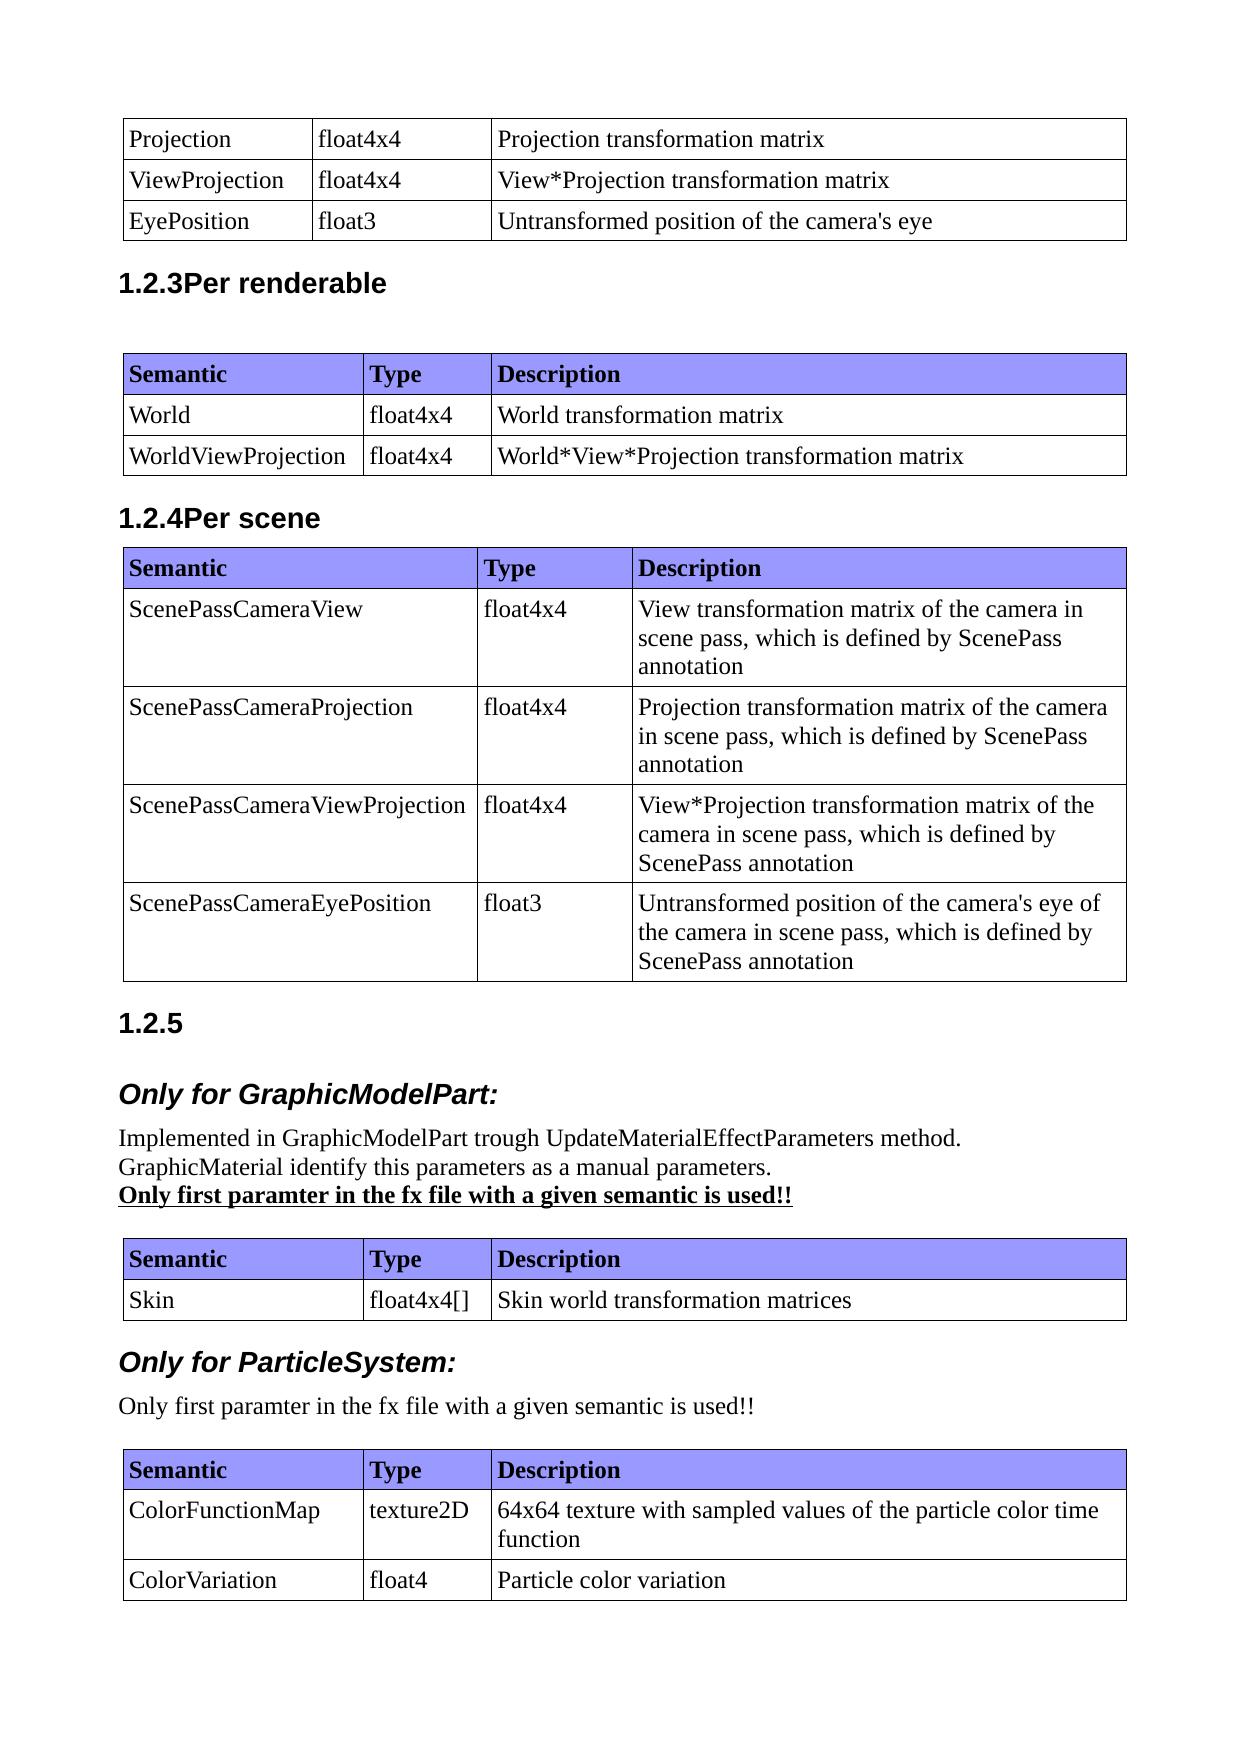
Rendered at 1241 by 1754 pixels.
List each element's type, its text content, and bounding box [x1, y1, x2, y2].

table_cell Projection [124, 119, 312, 159]
table_header Type [364, 354, 491, 394]
table_cell float4x4 [478, 589, 632, 686]
table_cell EyePosition [124, 201, 312, 240]
table_header Semantic [124, 1450, 363, 1489]
table_cell float4x4[] [364, 1280, 491, 1319]
text Only first paramter in the fx file with a given semantic is used!! [118, 1181, 1122, 1209]
table_cell Particle color variation [492, 1560, 1126, 1599]
table_cell ColorFunctionMap [124, 1490, 363, 1559]
subtitle Only for GraphicModelPart: [118, 1077, 1122, 1111]
table_cell ScenePassCameraViewProjection [124, 785, 477, 882]
table_cell float4x4 [478, 687, 632, 784]
subtitle Per scene [118, 501, 1122, 534]
table_header Description [492, 354, 1126, 394]
table_cell float4x4 [364, 395, 491, 434]
table_header Semantic [124, 1239, 363, 1279]
table_cell Skin world transformation matrices [492, 1280, 1126, 1319]
text Only first paramter in the fx file with a given semantic is used!! [118, 1391, 1122, 1420]
subtitle Only for ParticleSystem: [118, 1345, 1122, 1379]
table_cell float4x4 [313, 160, 491, 199]
table_cell Projection transformation matrix of the camera in scene pass, which is defined by ScenePass annotation [633, 687, 1126, 784]
table_cell View*Projection transformation matrix [492, 160, 1126, 199]
table_cell float3 [478, 883, 632, 981]
table_cell ColorVariation [124, 1560, 363, 1599]
table_cell View*Projection transformation matrix of the camera in scene pass, which is defined by ScenePass annotation [633, 785, 1126, 882]
table_cell Skin [124, 1280, 363, 1319]
table_header Type [364, 1450, 491, 1489]
table_cell View transformation matrix of the camera in scene pass, which is defined by ScenePass annotation [633, 589, 1126, 686]
table_cell ScenePassCameraView [124, 589, 477, 686]
table_header Type [478, 548, 632, 588]
table_cell Untransformed position of the camera's eye of the camera in scene pass, which is defined by ScenePass annotation [633, 883, 1126, 981]
text Implemented in GraphicModelPart trough UpdateMaterialEffectParameters method. GraphicMaterial identify this parameters as a manual parameters. [118, 1123, 1122, 1181]
table_cell ViewProjection [124, 160, 312, 199]
table_cell float4x4 [364, 436, 491, 475]
subtitle Per renderable [118, 266, 1122, 299]
table_cell ScenePassCameraProjection [124, 687, 477, 784]
table_header Description [633, 548, 1126, 588]
table_cell float4 [364, 1560, 491, 1599]
table_header Description [492, 1239, 1126, 1279]
table_cell float4x4 [313, 119, 491, 159]
table_cell WorldViewProjection [124, 436, 363, 475]
table_cell float3 [313, 201, 491, 240]
table_cell World*View*Projection transformation matrix [492, 436, 1126, 475]
table_cell Projection transformation matrix [492, 119, 1126, 159]
table_cell World [124, 395, 363, 434]
table_cell ScenePassCameraEyePosition [124, 883, 477, 981]
table_cell 64x64 texture with sampled values of the particle color time function [492, 1490, 1126, 1559]
table_cell World transformation matrix [492, 395, 1126, 434]
table_header Semantic [124, 354, 363, 394]
table_cell texture2D [364, 1490, 491, 1559]
table_header Type [364, 1239, 491, 1279]
table_header Description [492, 1450, 1126, 1489]
table_header Semantic [124, 548, 477, 588]
table_cell float4x4 [478, 785, 632, 882]
table_cell Untransformed position of the camera's eye [492, 201, 1126, 240]
